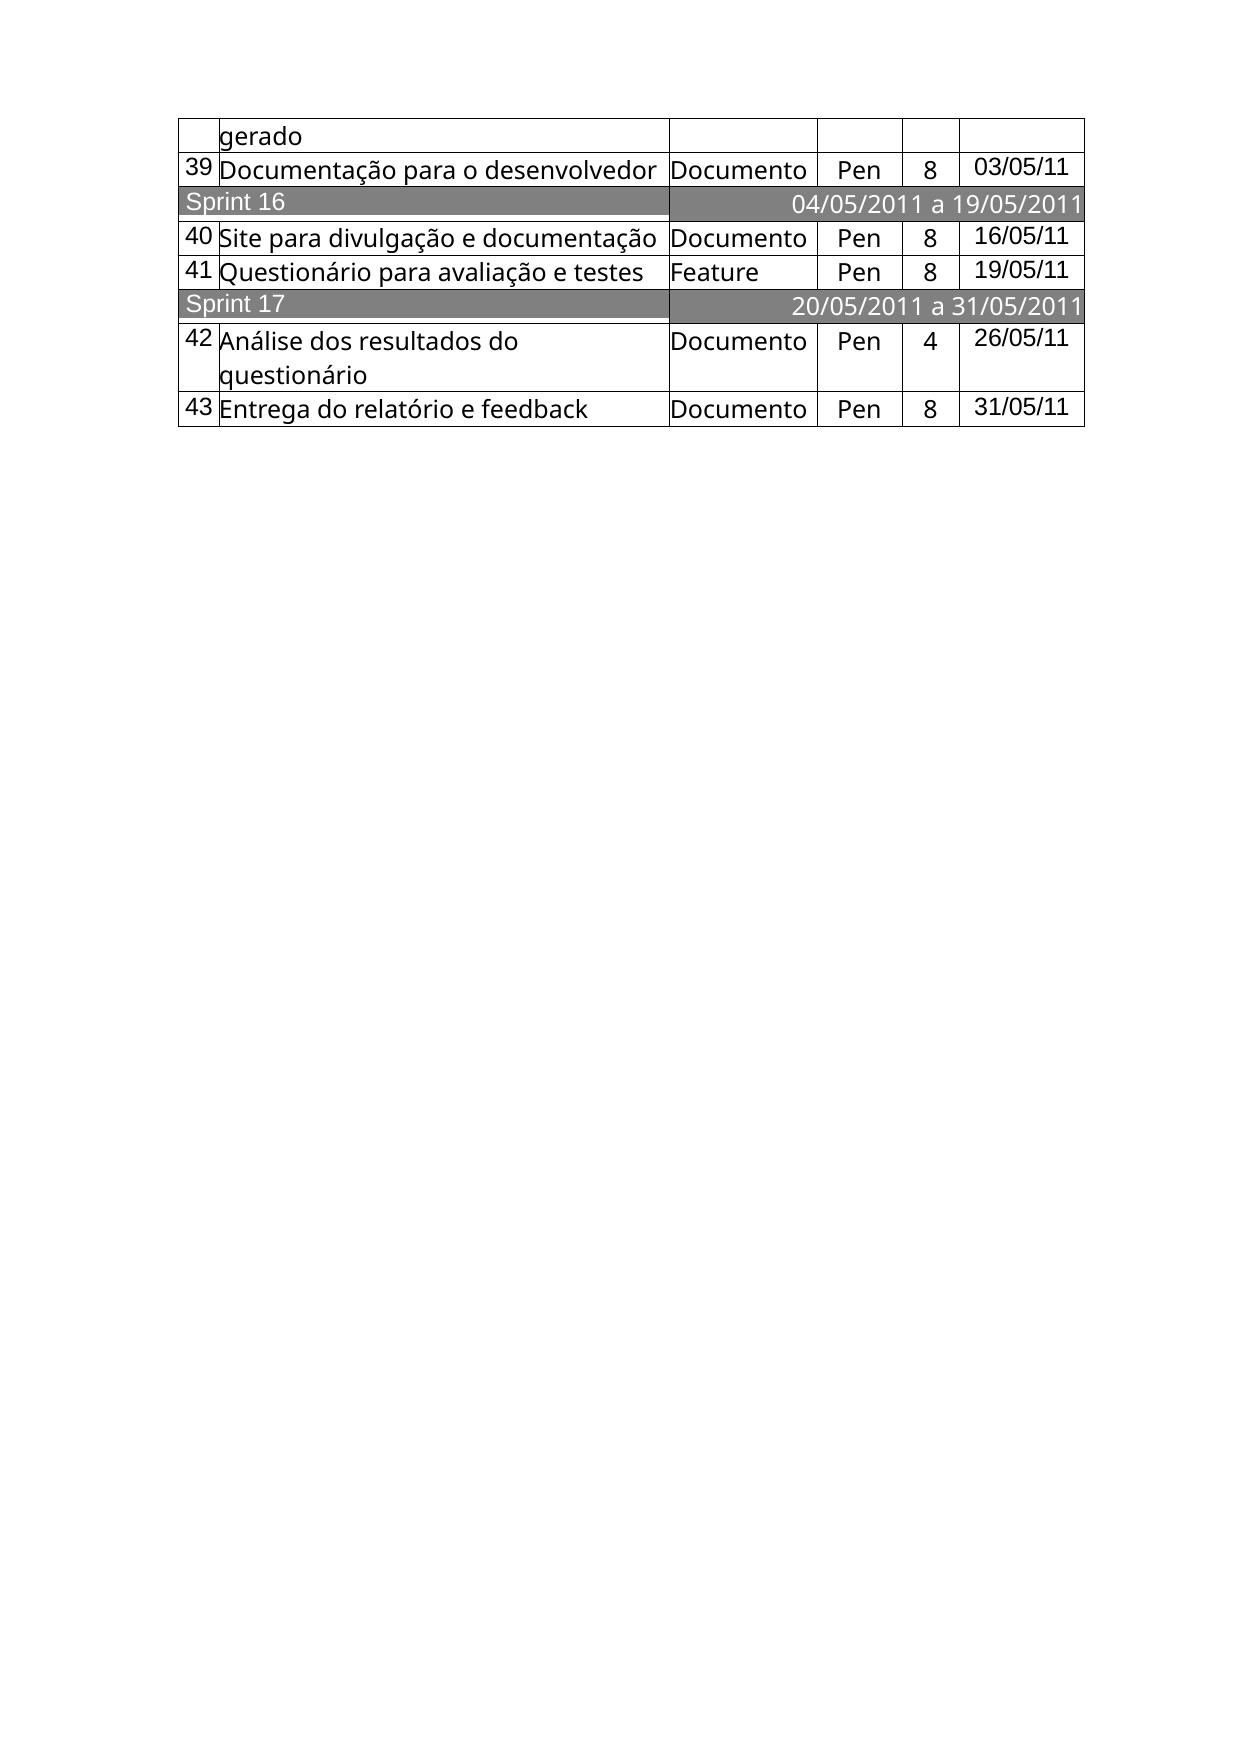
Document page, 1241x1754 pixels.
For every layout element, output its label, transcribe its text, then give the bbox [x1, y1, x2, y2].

table_cell 26/05/11 [960, 324, 1084, 391]
table_cell 19/05/11 [960, 256, 1084, 289]
table_cell Sprint 17 [179, 318, 669, 323]
table_cell 4 [903, 119, 959, 152]
table_cell Feature [670, 119, 817, 152]
table_cell 39 [179, 153, 219, 186]
table_cell 42 [179, 324, 219, 391]
table_cell [179, 119, 219, 152]
table_cell Pen [818, 357, 902, 391]
table_cell Sprint 16 [179, 215, 669, 221]
table_cell 41 [179, 256, 219, 289]
table_cell 31/05/11 [960, 392, 1084, 426]
table_cell 4 [903, 357, 959, 391]
table_cell Pen [818, 119, 902, 152]
table_cell 03/05/11 [960, 153, 1084, 186]
table_cell 16/05/11 [960, 222, 1084, 255]
table_cell 25/04/11 [960, 119, 1084, 152]
table_cell 40 [179, 222, 219, 255]
table_cell 43 [179, 392, 219, 426]
table_cell Documento [670, 357, 817, 391]
